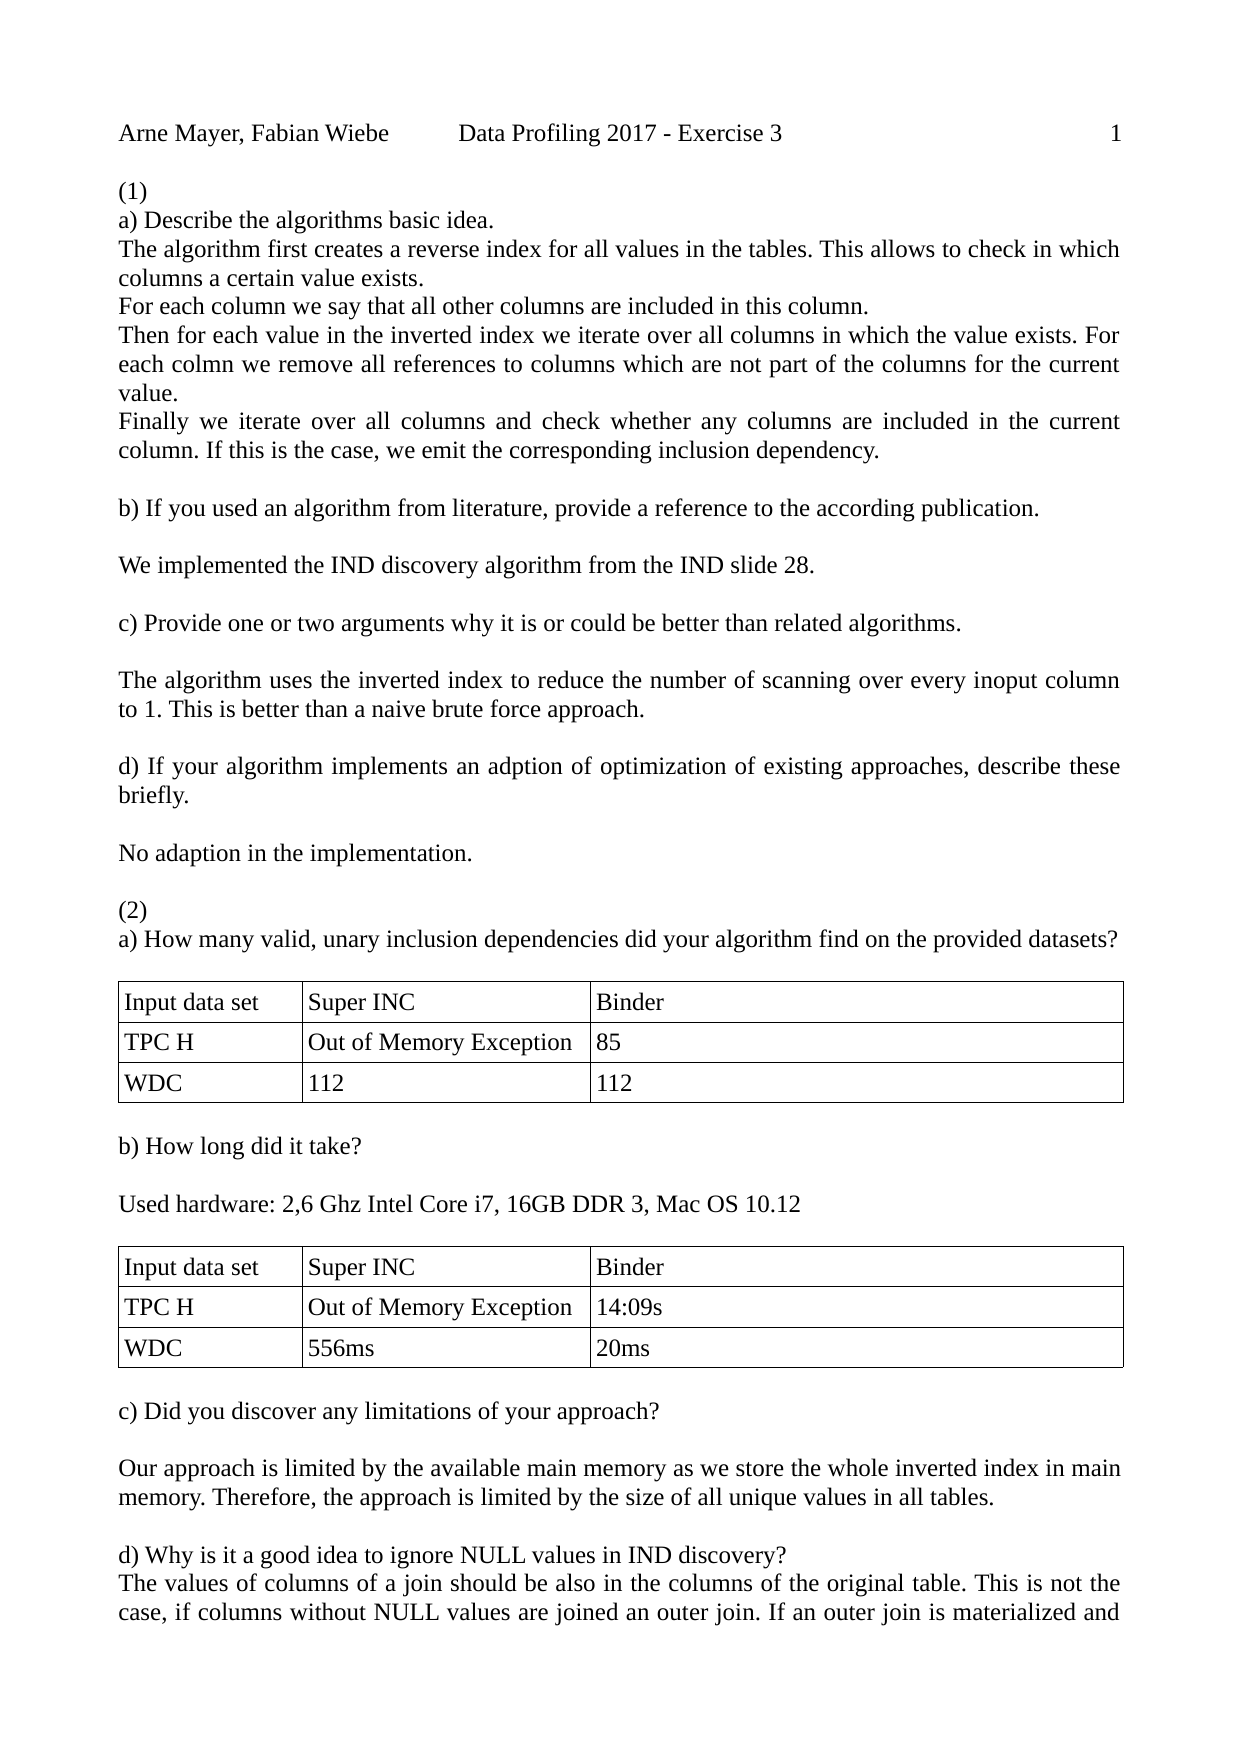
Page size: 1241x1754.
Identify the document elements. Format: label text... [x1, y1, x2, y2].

table_cell 112 [303, 1063, 590, 1102]
text d) If your algorithm implements an adption of optimization of existing approaches, describe these briefly. [118, 751, 1122, 809]
text Used hardware: 2,6 Ghz Intel Core i7, 16GB DDR 3, Mac OS 10.12 [118, 1189, 1122, 1217]
text a) How many valid, unary inclusion dependencies did your algorithm find on the provided datasets? [118, 924, 1122, 953]
table_cell Out of Memory Exception [303, 1023, 590, 1062]
text c) Did you discover any limitations of your approach? [118, 1396, 1122, 1425]
table_cell 112 [591, 1063, 1123, 1102]
text The values of columns of a join should be also in the columns of the original table. This is not the case, if columns without NULL values are joined an outer join. If an outer join is materialized and [118, 1568, 1122, 1626]
table_header Input data set [119, 1247, 302, 1286]
text Our approach is limited by the available main memory as we store the whole inverted index in main memory. Therefore, the approach is limited by the size of all unique values in all tables. [118, 1453, 1122, 1511]
table_cell WDC [119, 1063, 302, 1102]
table_header Binder [591, 982, 1123, 1022]
table_cell 14:09s [591, 1287, 1123, 1327]
text No adaption in the implementation. [118, 838, 1122, 866]
table_cell WDC [119, 1328, 302, 1367]
text b) If you used an algorithm from literature, provide a reference to the according publication. [118, 493, 1122, 521]
text The algorithm uses the inverted index to reduce the number of scanning over every inoput column to 1. This is better than a naive brute force approach. [118, 665, 1122, 723]
text d) Why is it a good idea to ignore NULL values in IND discovery? [118, 1540, 1122, 1568]
text The algorithm first creates a reverse index for all values in the tables. This allows to check in which columns a certain value exists. [118, 234, 1122, 291]
table_cell TPC H [119, 1287, 302, 1327]
table_cell 20ms [591, 1328, 1123, 1367]
table_cell 556ms [303, 1328, 590, 1367]
text Finally we iterate over all columns and check whether any columns are included in the current column. If this is the case, we emit the corresponding inclusion dependency. [118, 406, 1122, 464]
text (1) [118, 176, 1122, 205]
text We implemented the IND discovery algorithm from the IND slide 28. [118, 550, 1122, 579]
table_cell TPC H [119, 1023, 302, 1062]
text c) Provide one or two arguments why it is or could be better than related algorithms. [118, 608, 1122, 636]
text Then for each value in the inverted index we iterate over all columns in which the value exists. For each colmn we remove all references to columns which are not part of the columns for the current value. [118, 320, 1122, 406]
text a) Describe the algorithms basic idea. [118, 205, 1122, 234]
table_cell 85 [591, 1023, 1123, 1062]
table_header Super INC [303, 1247, 590, 1286]
text (2) [118, 895, 1122, 924]
table_cell Out of Memory Exception [303, 1287, 590, 1327]
table_header Binder [591, 1247, 1123, 1286]
text For each column we say that all other columns are included in this column. [118, 291, 1122, 320]
table_header Super INC [303, 982, 590, 1022]
table_header Input data set [119, 982, 302, 1022]
text b) How long did it take? [118, 1131, 1122, 1160]
